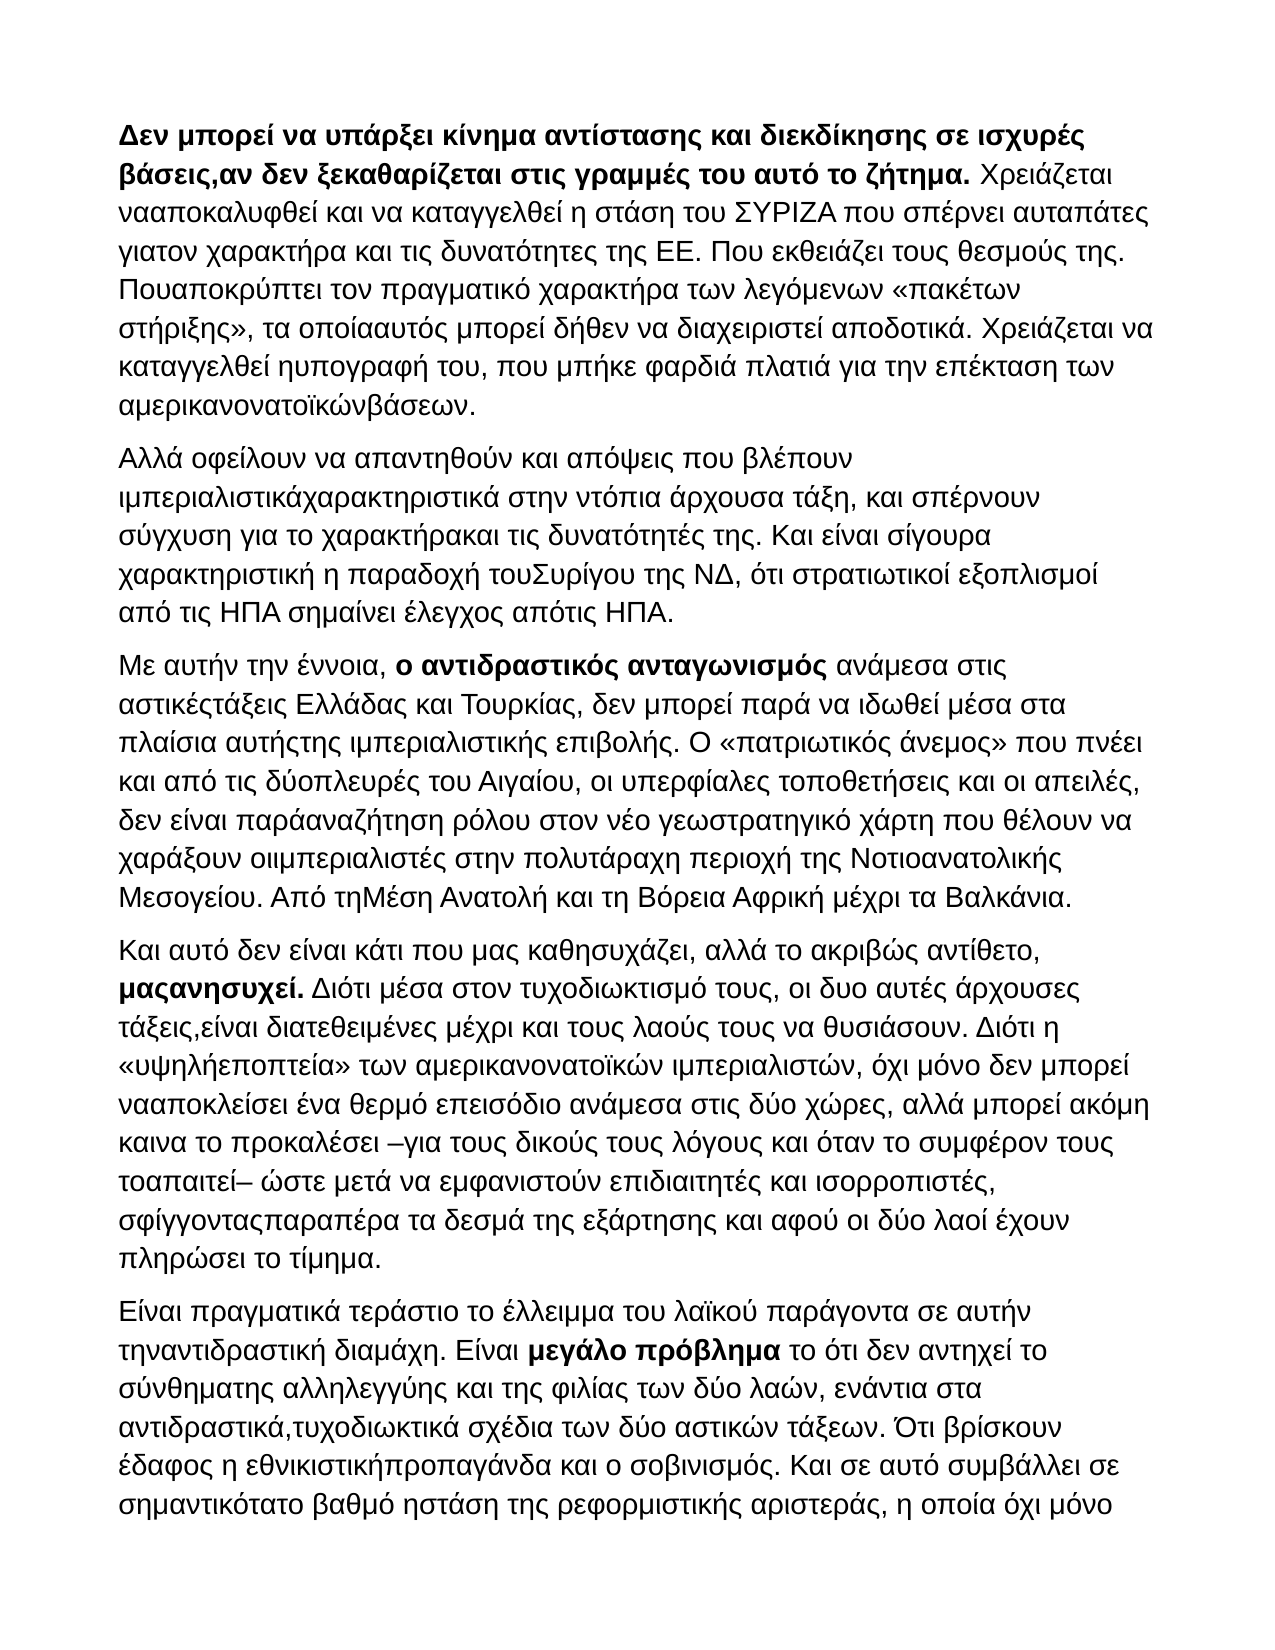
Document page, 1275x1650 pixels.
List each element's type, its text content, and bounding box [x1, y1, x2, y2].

text Και αυτό δεν είναι κάτι που μας καθησυχάζει, αλλά το ακριβώς αντίθετο, μαςανησυχεί. Διότι μέσα στον τυχοδιωκτισμό τους, οι δυο αυτές άρχουσες τάξεις,είναι διατεθειμένες μέχρι και τους λαούς τους να θυσιάσουν. Διότι η «υψηλήεποπτεία» των αμερικανονατοϊκών ιμπεριαλιστών, όχι μόνο δεν μπορεί νααποκλείσει ένα θερμό επεισόδιο ανάμεσα στις δύο χώρες, αλλά μπορεί ακόμη καινα το προκαλέσει –για τους δικούς τους λόγους και όταν το συμφέρον τους τοαπαιτεί– ώστε μετά να εμφανιστούν επιδιαιτητές και ισορροπιστές, σφίγγονταςπαραπέρα τα δεσμά της εξάρτησης και αφού οι δύο λαοί έχουν πληρώσει το τίμημα. [118, 933, 1157, 1274]
text Δεν μπορεί να υπάρξει κίνημα αντίστασης και διεκδίκησης σε ισχυρές βάσεις,αν δεν ξεκαθαρίζεται στις γραμμές του αυτό το ζήτημα. Χρειάζεται νααποκαλυφθεί και να καταγγελθεί η στάση του ΣΥΡΙΖΑ που σπέρνει αυταπάτες γιατον χαρακτήρα και τις δυνατότητες της ΕΕ. Που εκθειάζει τους θεσμούς της. Πουαποκρύπτει τον πραγματικό χαρακτήρα των λεγόμενων «πακέτων στήριξης», τα οποίααυτός μπορεί δήθεν να διαχειριστεί αποδοτικά. Χρειάζεται να καταγγελθεί ηυπογραφή του, που μπήκε φαρδιά πλατιά για την επέκταση των αμερικανονατοϊκώνβάσεων. [118, 118, 1157, 421]
text Με αυτήν την έννοια, ο αντιδραστικός ανταγωνισμός ανάμεσα στις αστικέςτάξεις Ελλάδας και Τουρκίας, δεν μπορεί παρά να ιδωθεί μέσα στα πλαίσια αυτήςτης ιμπεριαλιστικής επιβολής. Ο «πατριωτικός άνεμος» που πνέει και από τις δύοπλευρές του Αιγαίου, οι υπερφίαλες τοποθετήσεις και οι απειλές, δεν είναι παράαναζήτηση ρόλου στον νέο γεωστρατηγικό χάρτη που θέλουν να χαράξουν οιιμπεριαλιστές στην πολυτάραχη περιοχή της Νοτιοανατολικής Μεσογείου. Από τηΜέση Ανατολή και τη Βόρεια Αφρική μέχρι τα Βαλκάνια. [118, 648, 1157, 913]
text Αλλά οφείλουν να απαντηθούν και απόψεις που βλέπουν ιμπεριαλιστικάχαρακτηριστικά στην ντόπια άρχουσα τάξη, και σπέρνουν σύγχυση για το χαρακτήρακαι τις δυνατότητές της. Και είναι σίγουρα χαρακτηριστική η παραδοχή τουΣυρίγου της ΝΔ, ότι στρατιωτικοί εξοπλισμοί από τις ΗΠΑ σημαίνει έλεγχος απότις ΗΠΑ. [118, 441, 1157, 629]
text Είναι πραγματικά τεράστιο το έλλειμμα του λαϊκού παράγοντα σε αυτήν τηναντιδραστική διαμάχη. Είναι μεγάλο πρόβλημα το ότι δεν αντηχεί το σύνθηματης αλληλεγγύης και της φιλίας των δύο λαών, ενάντια στα αντιδραστικά,τυχοδιωκτικά σχέδια των δύο αστικών τάξεων. Ότι βρίσκουν έδαφος η εθνικιστικήπροπαγάνδα και ο σοβινισμός. Και σε αυτό συμβάλλει σε σημαντικότατο βαθμό ηστάση της ρεφορμιστικής αριστεράς, η οποία όχι μόνο [118, 1294, 1157, 1520]
